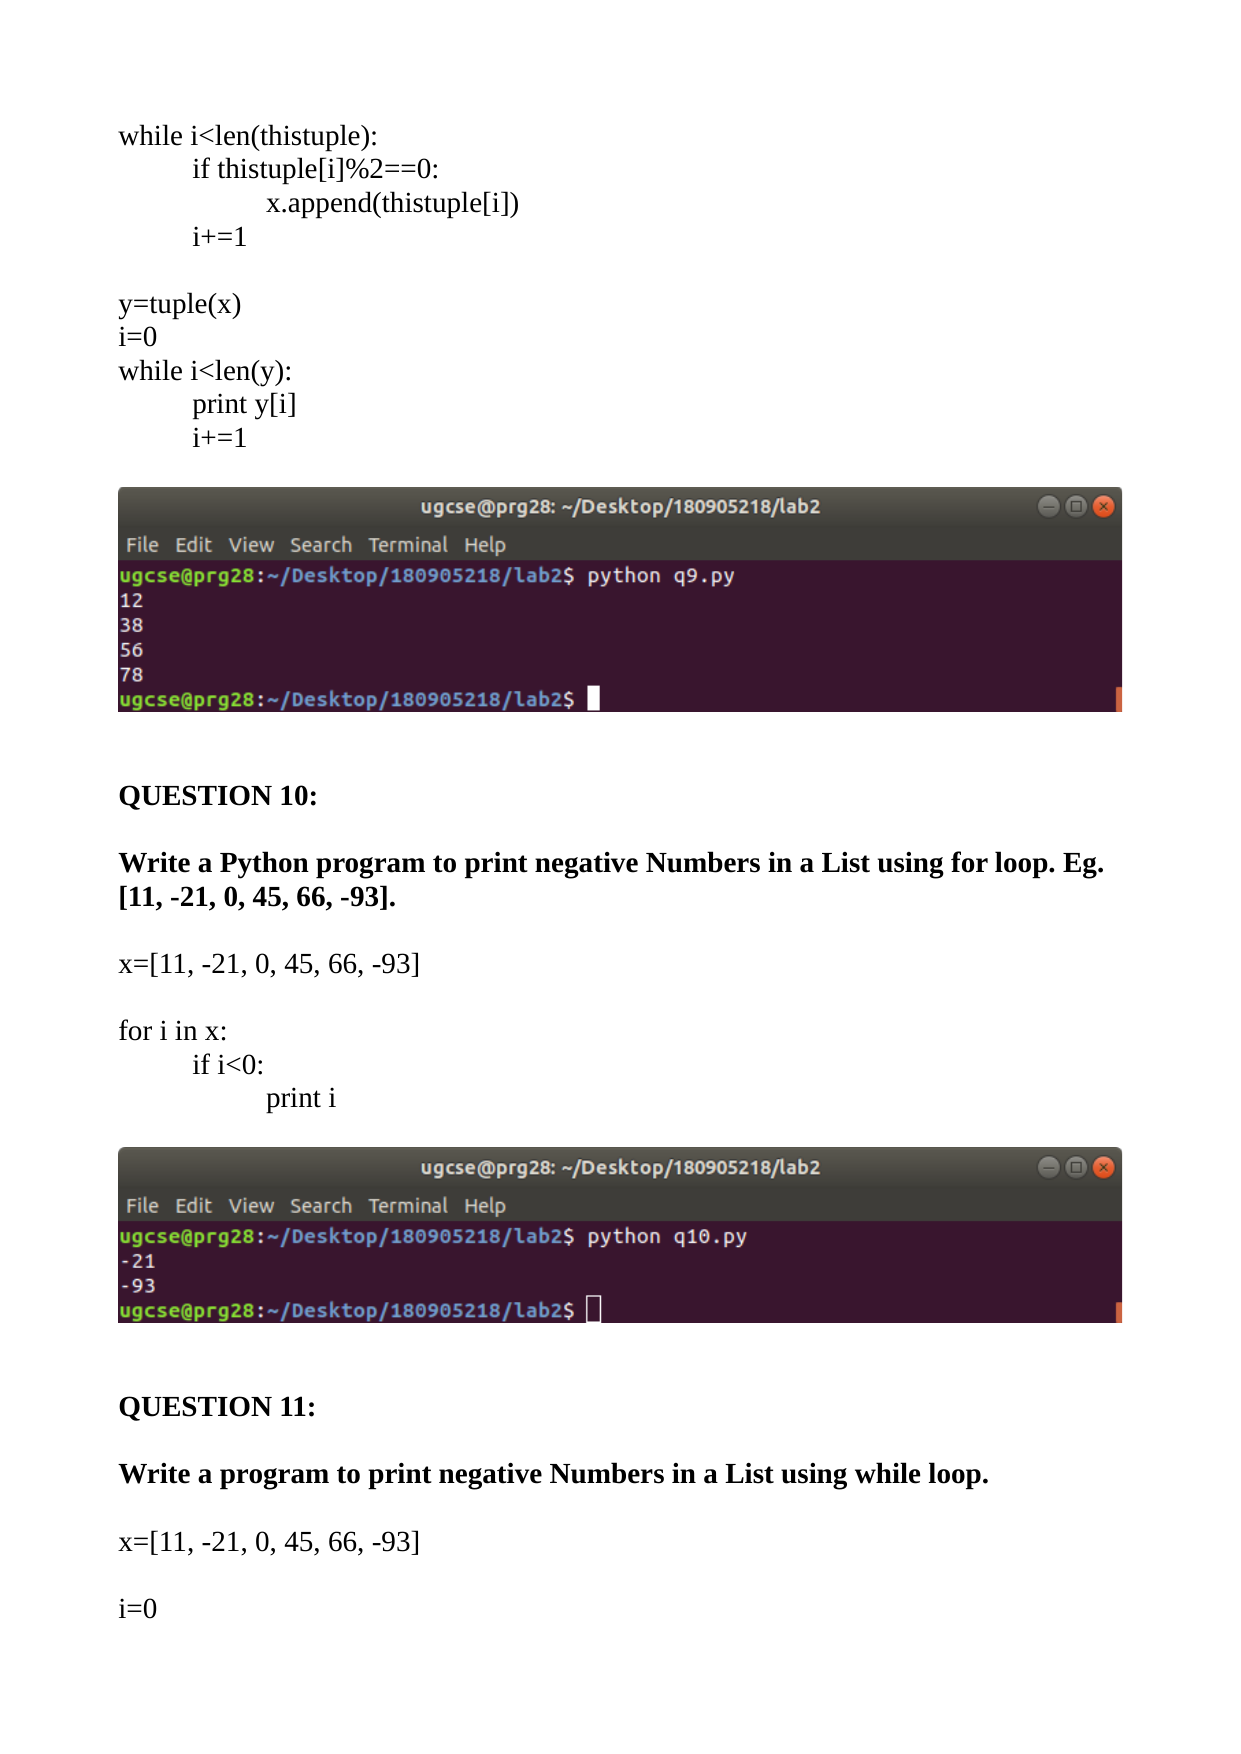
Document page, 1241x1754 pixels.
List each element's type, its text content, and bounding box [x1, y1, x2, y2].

text while i<len(y): [118, 353, 1122, 386]
text if i<0: [118, 1047, 1122, 1080]
text i+=1 [118, 219, 1122, 252]
text while i<len(thistuple): [118, 118, 1122, 152]
text Write a Python program to print negative Numbers in a List using for loop. Eg. [11, -21, 0, 45, 66, -93]. [118, 846, 1122, 913]
text QUESTION 11: [118, 1389, 1122, 1423]
text x=[11, -21, 0, 45, 66, -93] [118, 946, 1122, 980]
picture [118, 1147, 1123, 1323]
text QUESTION 10: [118, 778, 1122, 812]
text for i in x: [118, 1013, 1122, 1047]
text x.append(thistuple[i]) [118, 185, 1122, 219]
text i=0 [118, 1591, 1122, 1624]
text x=[11, -21, 0, 45, 66, -93] [118, 1524, 1122, 1557]
text print y[i] [118, 386, 1122, 420]
text y=tuple(x) [118, 286, 1122, 319]
text if thistuple[i]%2==0: [118, 152, 1122, 185]
text i=0 [118, 319, 1122, 353]
text print i [118, 1080, 1122, 1114]
text Write a program to print negative Numbers in a List using while loop. [118, 1457, 1122, 1490]
picture [118, 487, 1123, 712]
text i+=1 [118, 420, 1122, 453]
